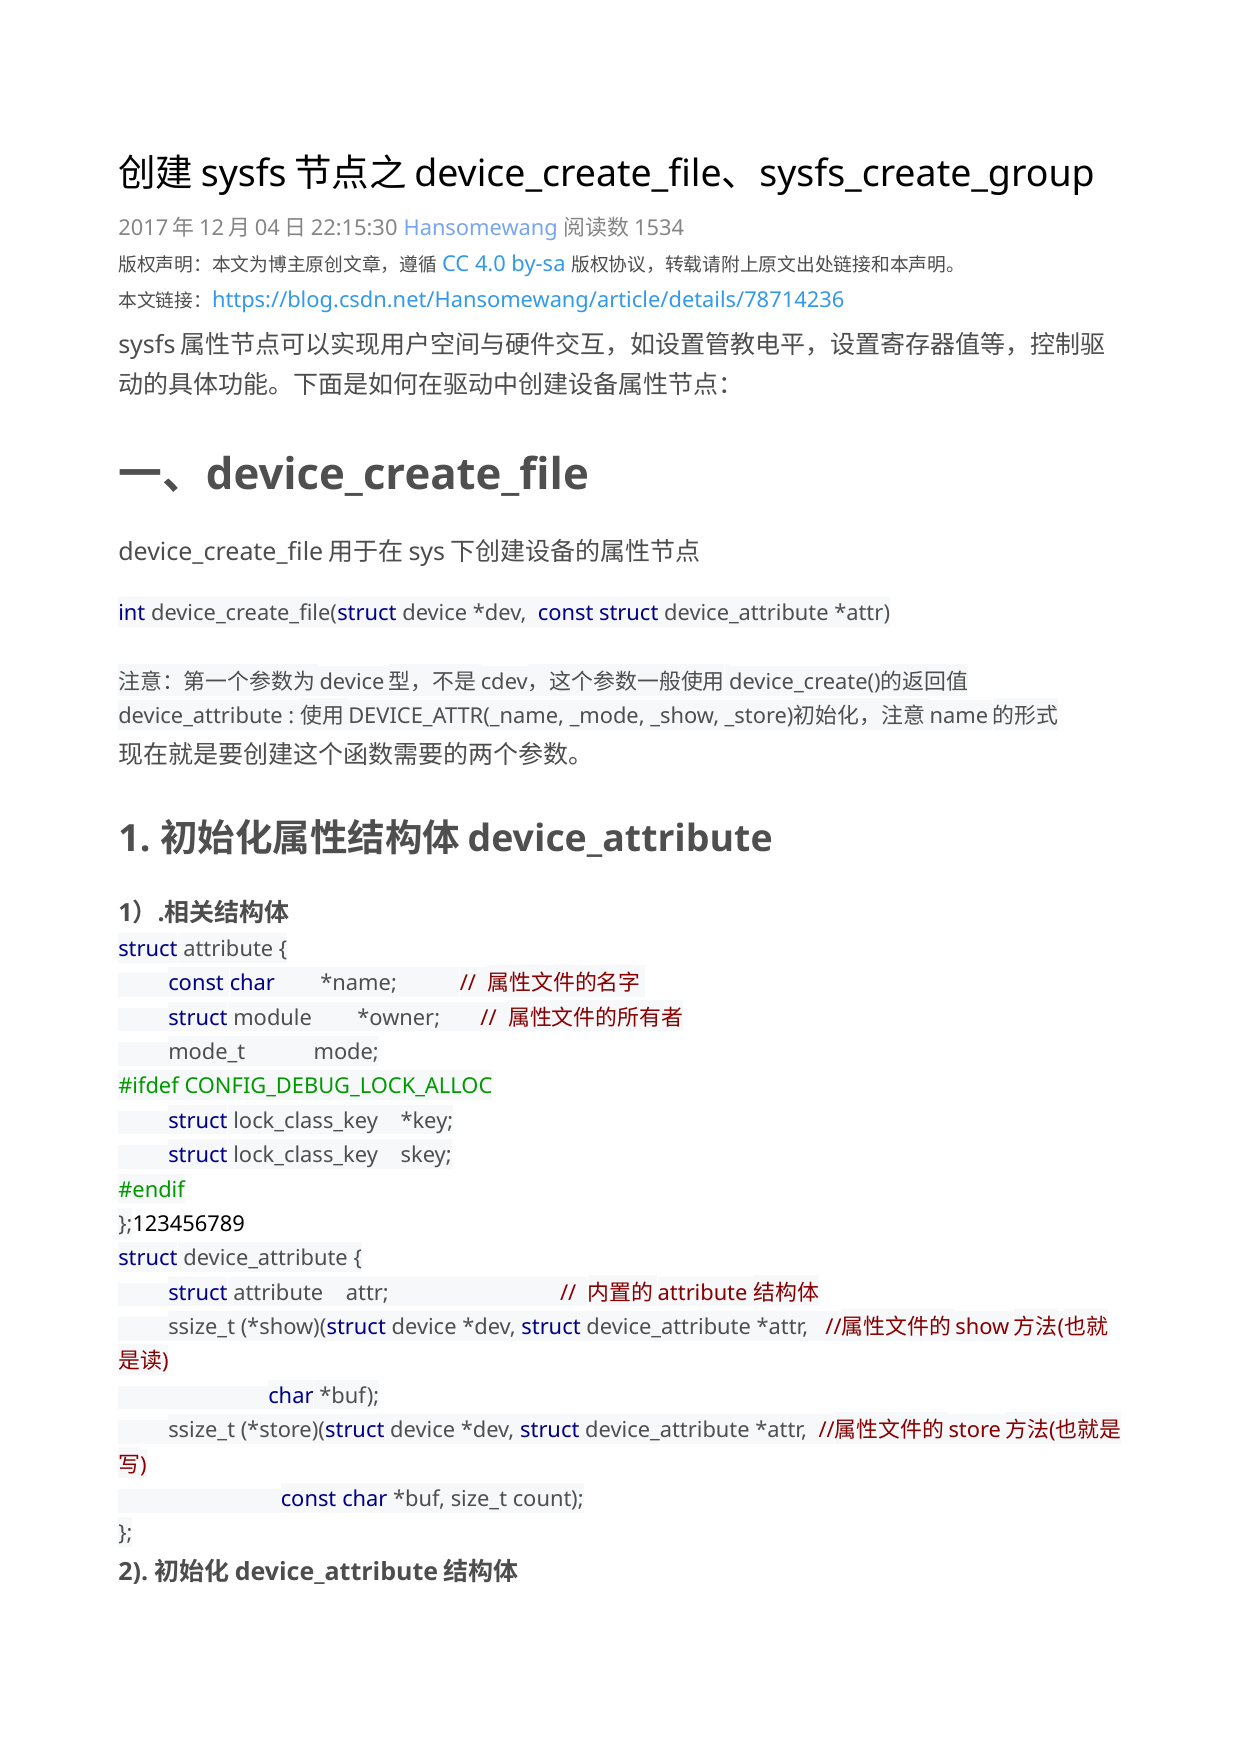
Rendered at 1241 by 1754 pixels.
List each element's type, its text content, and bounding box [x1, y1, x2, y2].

text 2017年12月04日 22:15:30 Hansomewang 阅读数 1534 [118, 210, 1100, 242]
text ssize_t (*show)(struct device *dev, struct device_attribute *attr, //属性文件的show方法(也就是读) [118, 1306, 1122, 1375]
text const char *name; // 属性文件的名字 [118, 963, 1122, 997]
subtitle 创建sysfs节点之device_create_file、sysfs_create_group [118, 143, 1122, 198]
text }; [118, 1513, 1122, 1547]
text int device_create_file(struct device *dev, const struct device_attribute *attr) [118, 593, 1122, 627]
text char *buf); [118, 1375, 1122, 1409]
text #ifdef CONFIG_DEBUG_LOCK_ALLOC [118, 1066, 1122, 1100]
text 注意：第一个参数为device型，不是cdev，这个参数一般使用device_create()的返回值 [118, 661, 1122, 696]
text 本文链接：https://blog.csdn.net/Hansomewang/article/details/78714236 [118, 284, 1122, 314]
text struct lock_class_key *key; [118, 1100, 1122, 1134]
text device_create_file用于在sys下创建设备的属性节点 [118, 527, 1122, 568]
text mode_t mode; [118, 1031, 1122, 1066]
text };123456789 [118, 1203, 1122, 1238]
text 1）.相关结构体 [118, 888, 1122, 928]
text struct device_attribute { [118, 1238, 1122, 1272]
text ssize_t (*store)(struct device *dev, struct device_attribute *attr, //属性文件的store方法(也就是写) [118, 1409, 1122, 1478]
text struct attribute attr; // 内置的attribute 结构体 [118, 1272, 1122, 1306]
text #endif [118, 1169, 1122, 1203]
text struct attribute { [118, 928, 1122, 963]
text device_attribute : 使用DEVICE_ATTR(_name, _mode, _show, _store)初始化，注意name的形式 [118, 696, 1122, 730]
text struct lock_class_key skey; [118, 1134, 1122, 1169]
subtitle 1. 初始化属性结构体device_attribute [118, 808, 1122, 863]
text 版权声明：本文为博主原创文章，遵循 CC 4.0 by-sa 版权协议，转载请附上原文出处链接和本声明。 [118, 248, 1122, 278]
text struct module *owner; // 属性文件的所有者 [118, 997, 1122, 1031]
text const char *buf, size_t count); [118, 1478, 1122, 1513]
text 2). 初始化device_attribute结构体 [118, 1547, 1122, 1588]
subtitle 一、device_create_file [118, 438, 1122, 502]
text sysfs属性节点可以实现用户空间与硬件交互，如设置管教电平，设置寄存器值等，控制驱动的具体功能。下面是如何在驱动中创建设备属性节点： [118, 320, 1122, 401]
text 现在就是要创建这个函数需要的两个参数。 [118, 730, 1122, 771]
